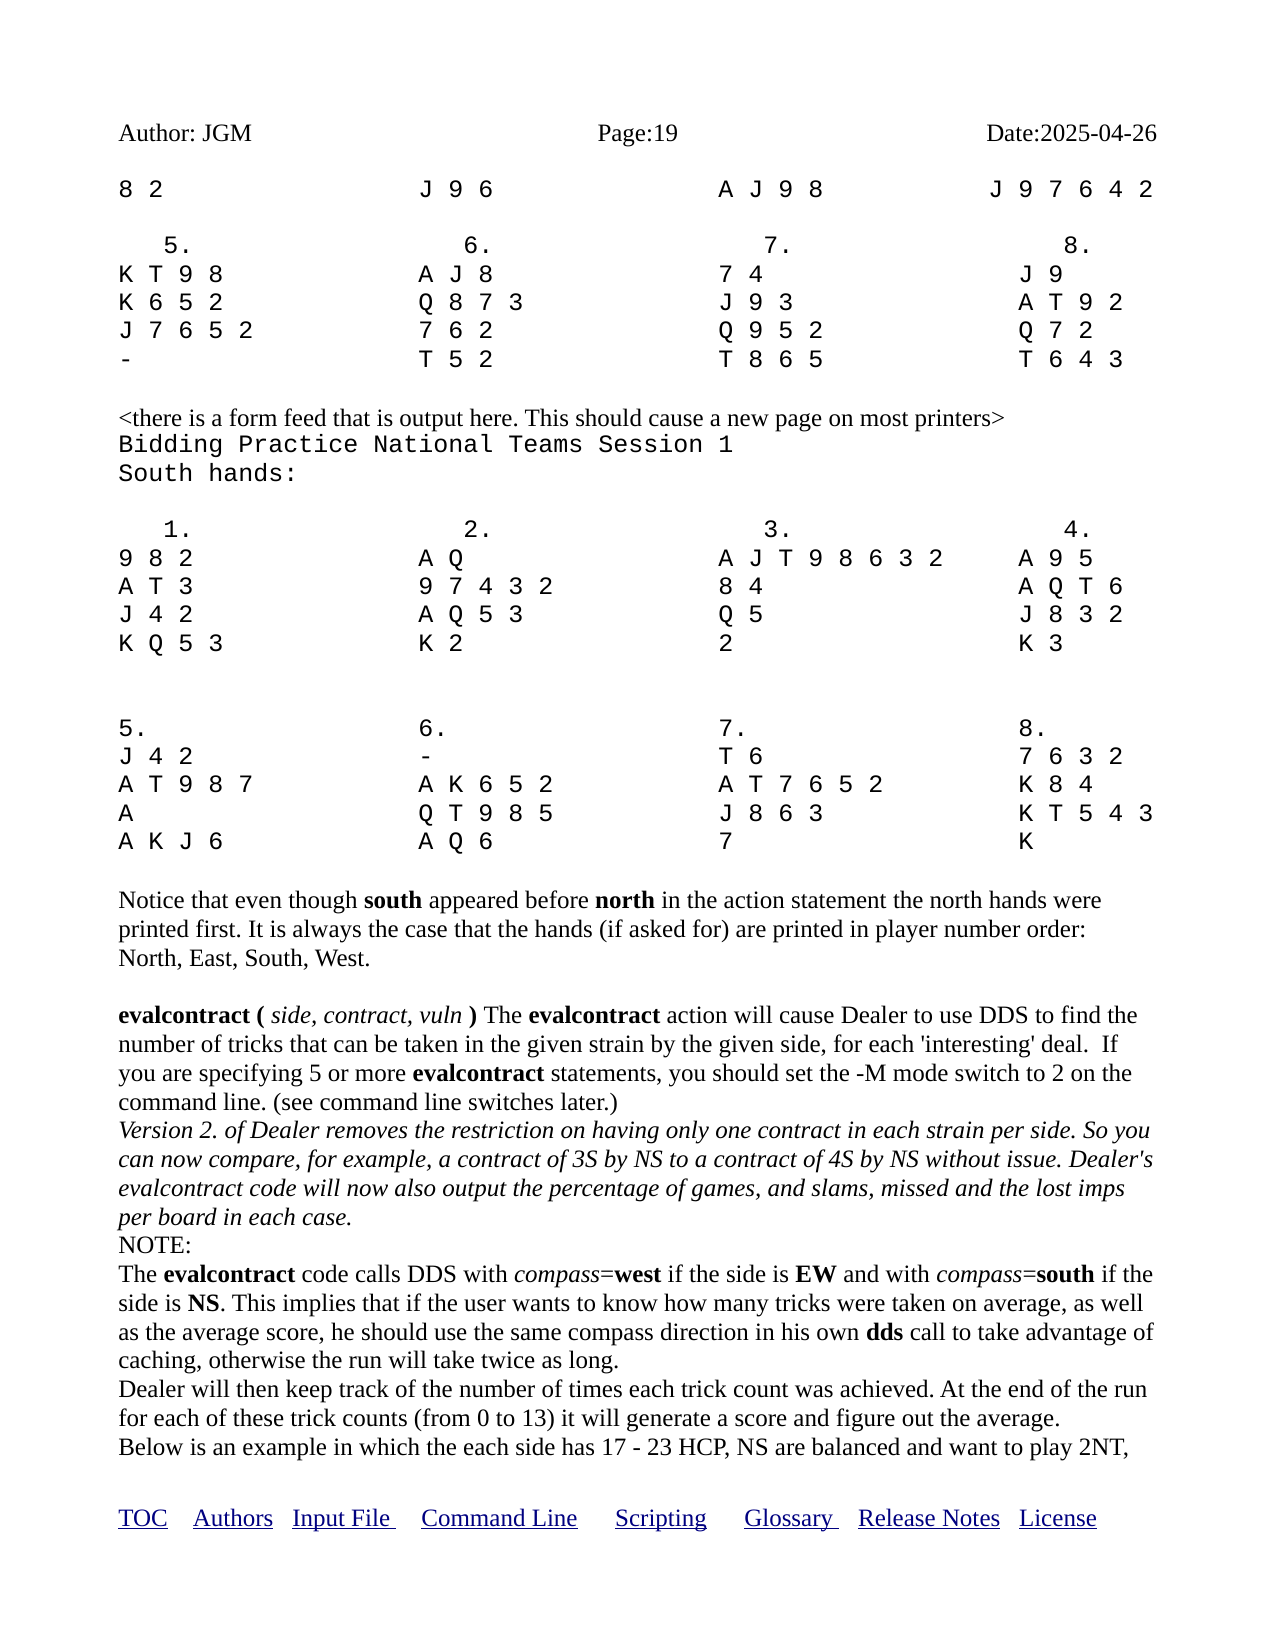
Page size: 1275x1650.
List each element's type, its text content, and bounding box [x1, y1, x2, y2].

text K Q 5 3 K 2 2 K 3 [118, 630, 1157, 658]
text The evalcontract code calls DDS with compass=west if the side is EW and with compass=south if the side is NS. This implies that if the user wants to know how many tricks were taken on average, as well as the average score, he should use the same compass direction in his own dds call to take advantage of caching, otherwise the run will take twice as long. [118, 1259, 1157, 1374]
text A Q T 9 8 5 J 8 6 3 K T 5 4 3 [118, 800, 1157, 828]
text 1. 2. 3. 4. [118, 517, 1157, 545]
text J 4 2 A Q 5 3 Q 5 J 8 3 2 [118, 602, 1157, 630]
text A T 3 9 7 4 3 2 8 4 A Q T 6 [118, 573, 1157, 602]
text Dealer will then keep track of the number of times each trick count was achieved. At the end of the run for each of these trick counts (from 0 to 13) it will generate a score and figure out the average. [118, 1374, 1157, 1432]
text 5. 6. 7. 8. [118, 233, 1157, 261]
text Bidding Practice National Teams Session 1 [118, 432, 1157, 460]
text A K J 6 A Q 6 7 K [118, 828, 1157, 857]
text - T 5 2 T 8 6 5 T 6 4 3 [118, 346, 1157, 375]
text evalcontract ( side, contract, vuln ) The evalcontract action will cause Dealer to use DDS to find the number of tricks that can be taken in the given strain by the given side, for each 'interesting' deal. If you are specifying 5 or more evalcontract statements, you should set the -M mode switch to 2 on the command line. (see command line switches later.) [118, 1001, 1157, 1116]
text 5. 6. 7. 8. [118, 715, 1157, 743]
text K T 9 8 A J 8 7 4 J 9 [118, 261, 1157, 290]
text Notice that even though south appeared before north in the action statement the north hands were printed first. It is always the case that the hands (if asked for) are printed in player number order: North, East, South, West. [118, 886, 1157, 972]
text 9 8 2 A Q A J T 9 8 6 3 2 A 9 5 [118, 545, 1157, 573]
text Version 2. of Dealer removes the restriction on having only one contract in each strain per side. So you can now compare, for example, a contract of 3S by NS to a contract of 4S by NS without issue. Dealer's evalcontract code will now also output the percentage of games, and slams, missed and the lost imps per board in each case. [118, 1116, 1157, 1231]
text South hands: [118, 460, 1157, 488]
text NOTE: [118, 1231, 1157, 1259]
text Below is an example in which the each side has 17 - 23 HCP, NS are balanced and want to play 2NT, [118, 1432, 1157, 1461]
text <there is a form feed that is output here. This should cause a new page on most printers> [118, 403, 1157, 432]
text A T 9 8 7 A K 6 5 2 A T 7 6 5 2 K 8 4 [118, 772, 1157, 800]
text J 4 2 - T 6 7 6 3 2 [118, 743, 1157, 772]
text K 6 5 2 Q 8 7 3 J 9 3 A T 9 2 [118, 290, 1157, 318]
text J 7 6 5 2 7 6 2 Q 9 5 2 Q 7 2 [118, 318, 1157, 346]
text 8 2 J 9 6 A J 9 8 J 9 7 6 4 2 [118, 176, 1157, 205]
